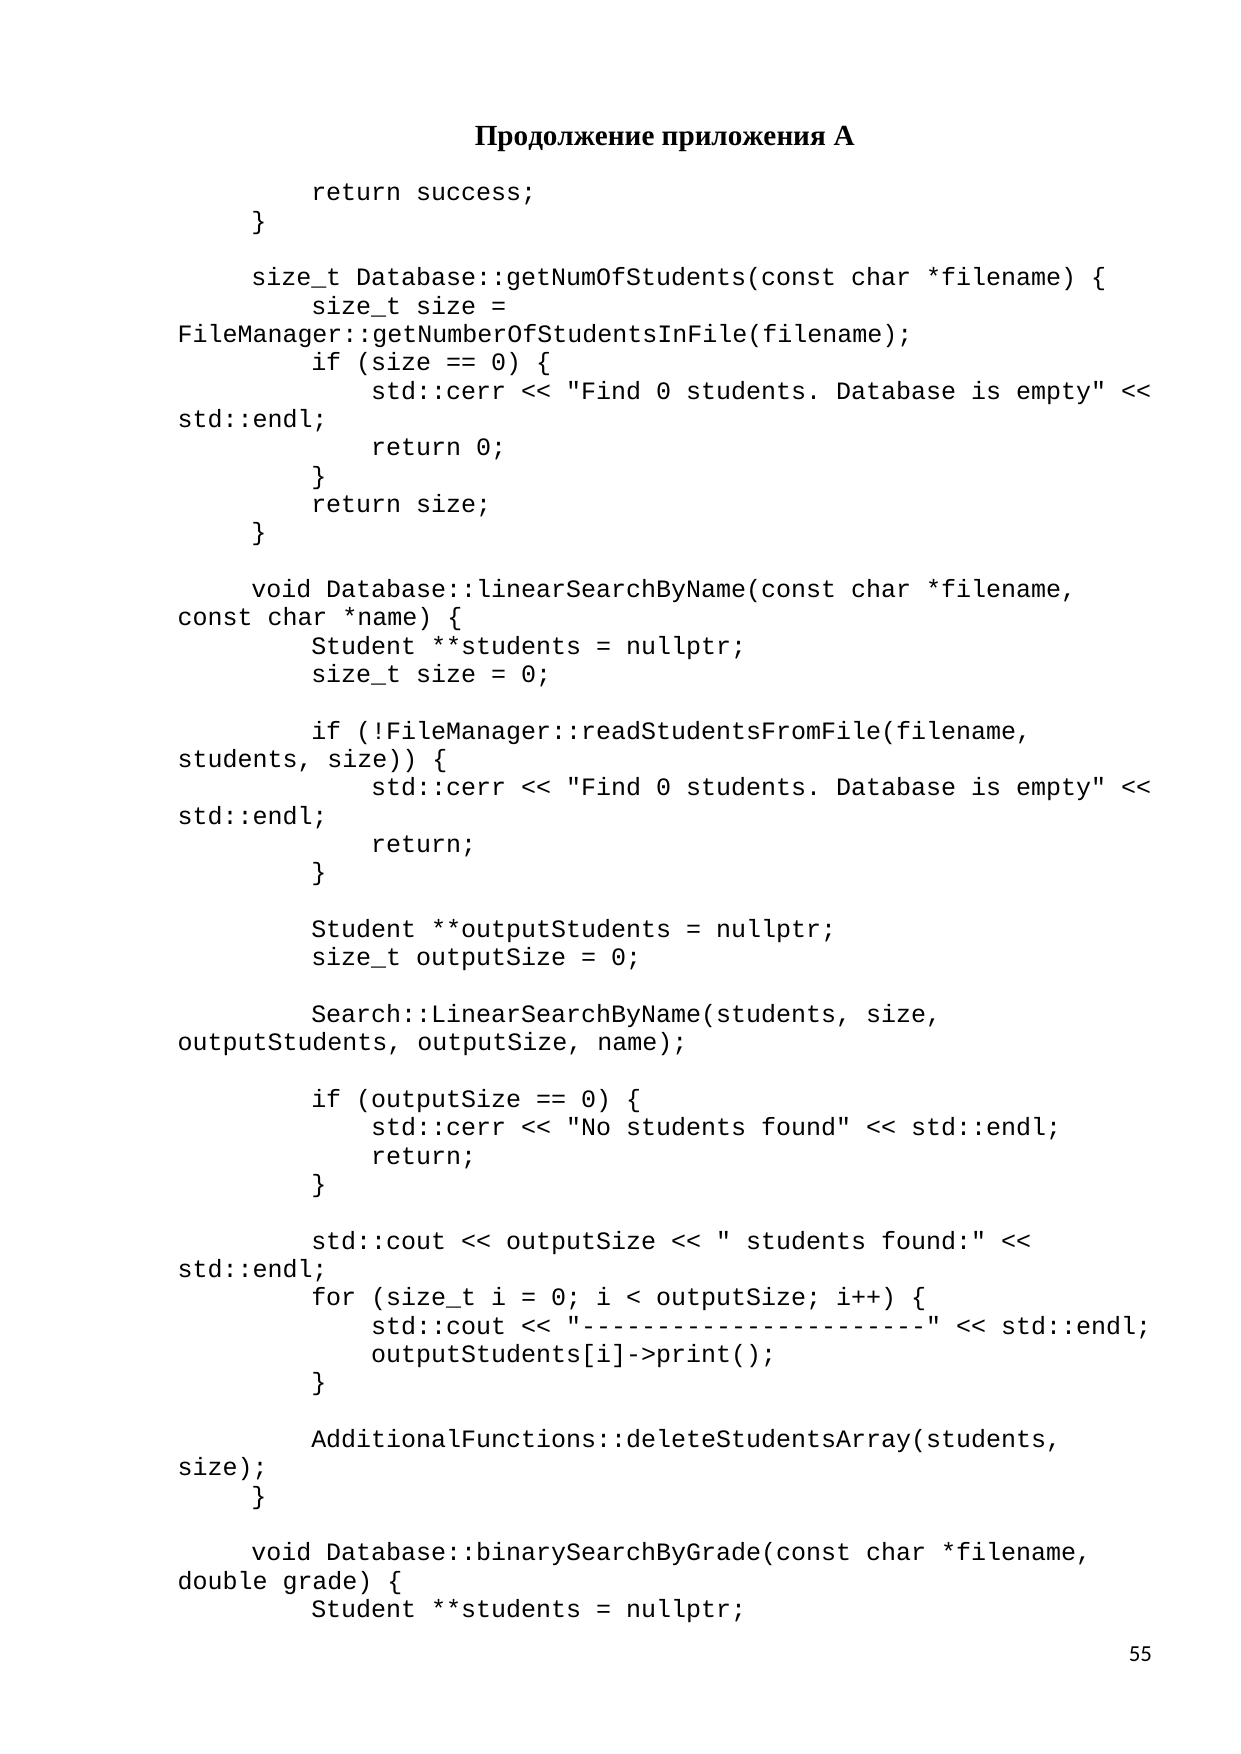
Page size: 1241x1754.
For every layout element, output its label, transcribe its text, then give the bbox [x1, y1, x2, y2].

text void Database::binarySearchByGrade(const char *filename, double grade) { [177, 1540, 1152, 1597]
text } [177, 1172, 1152, 1200]
text std::cerr << "Find 0 students. Database is empty" << std::endl; [177, 775, 1152, 832]
text } [177, 1483, 1152, 1512]
text return success; [177, 180, 1152, 208]
text if (size == 0) { [177, 350, 1152, 378]
text } [177, 520, 1152, 548]
text Search::LinearSearchByName(students, size, outputStudents, outputSize, name); [177, 1002, 1152, 1058]
text if (outputSize == 0) { [177, 1087, 1152, 1115]
text std::cout << "-----------------------" << std::endl; [177, 1313, 1152, 1342]
subtitle Продолжение приложения А [177, 118, 1152, 152]
text size_t size = FileManager::getNumberOfStudentsInFile(filename); [177, 293, 1152, 350]
text size_t Database::getNumOfStudents(const char *filename) { [177, 265, 1152, 293]
text std::cout << outputSize << " students found:" << std::endl; [177, 1228, 1152, 1285]
text } [177, 1370, 1152, 1398]
text size_t outputSize = 0; [177, 945, 1152, 973]
text Student **outputStudents = nullptr; [177, 917, 1152, 945]
text outputStudents[i]->print(); [177, 1342, 1152, 1370]
text } [177, 463, 1152, 492]
text Student **students = nullptr; [177, 633, 1152, 662]
text return size; [177, 492, 1152, 520]
text Student **students = nullptr; [177, 1597, 1152, 1625]
text if (!FileManager::readStudentsFromFile(filename, students, size)) { [177, 718, 1152, 775]
text return; [177, 832, 1152, 860]
text } [177, 860, 1152, 888]
text return; [177, 1143, 1152, 1172]
text } [177, 208, 1152, 237]
text void Database::linearSearchByName(const char *filename, const char *name) { [177, 577, 1152, 633]
text for (size_t i = 0; i < outputSize; i++) { [177, 1285, 1152, 1313]
text std::cerr << "No students found" << std::endl; [177, 1115, 1152, 1143]
text size_t size = 0; [177, 662, 1152, 690]
text return 0; [177, 435, 1152, 463]
text AdditionalFunctions::deleteStudentsArray(students, size); [177, 1427, 1152, 1483]
text std::cerr << "Find 0 students. Database is empty" << std::endl; [177, 378, 1152, 435]
